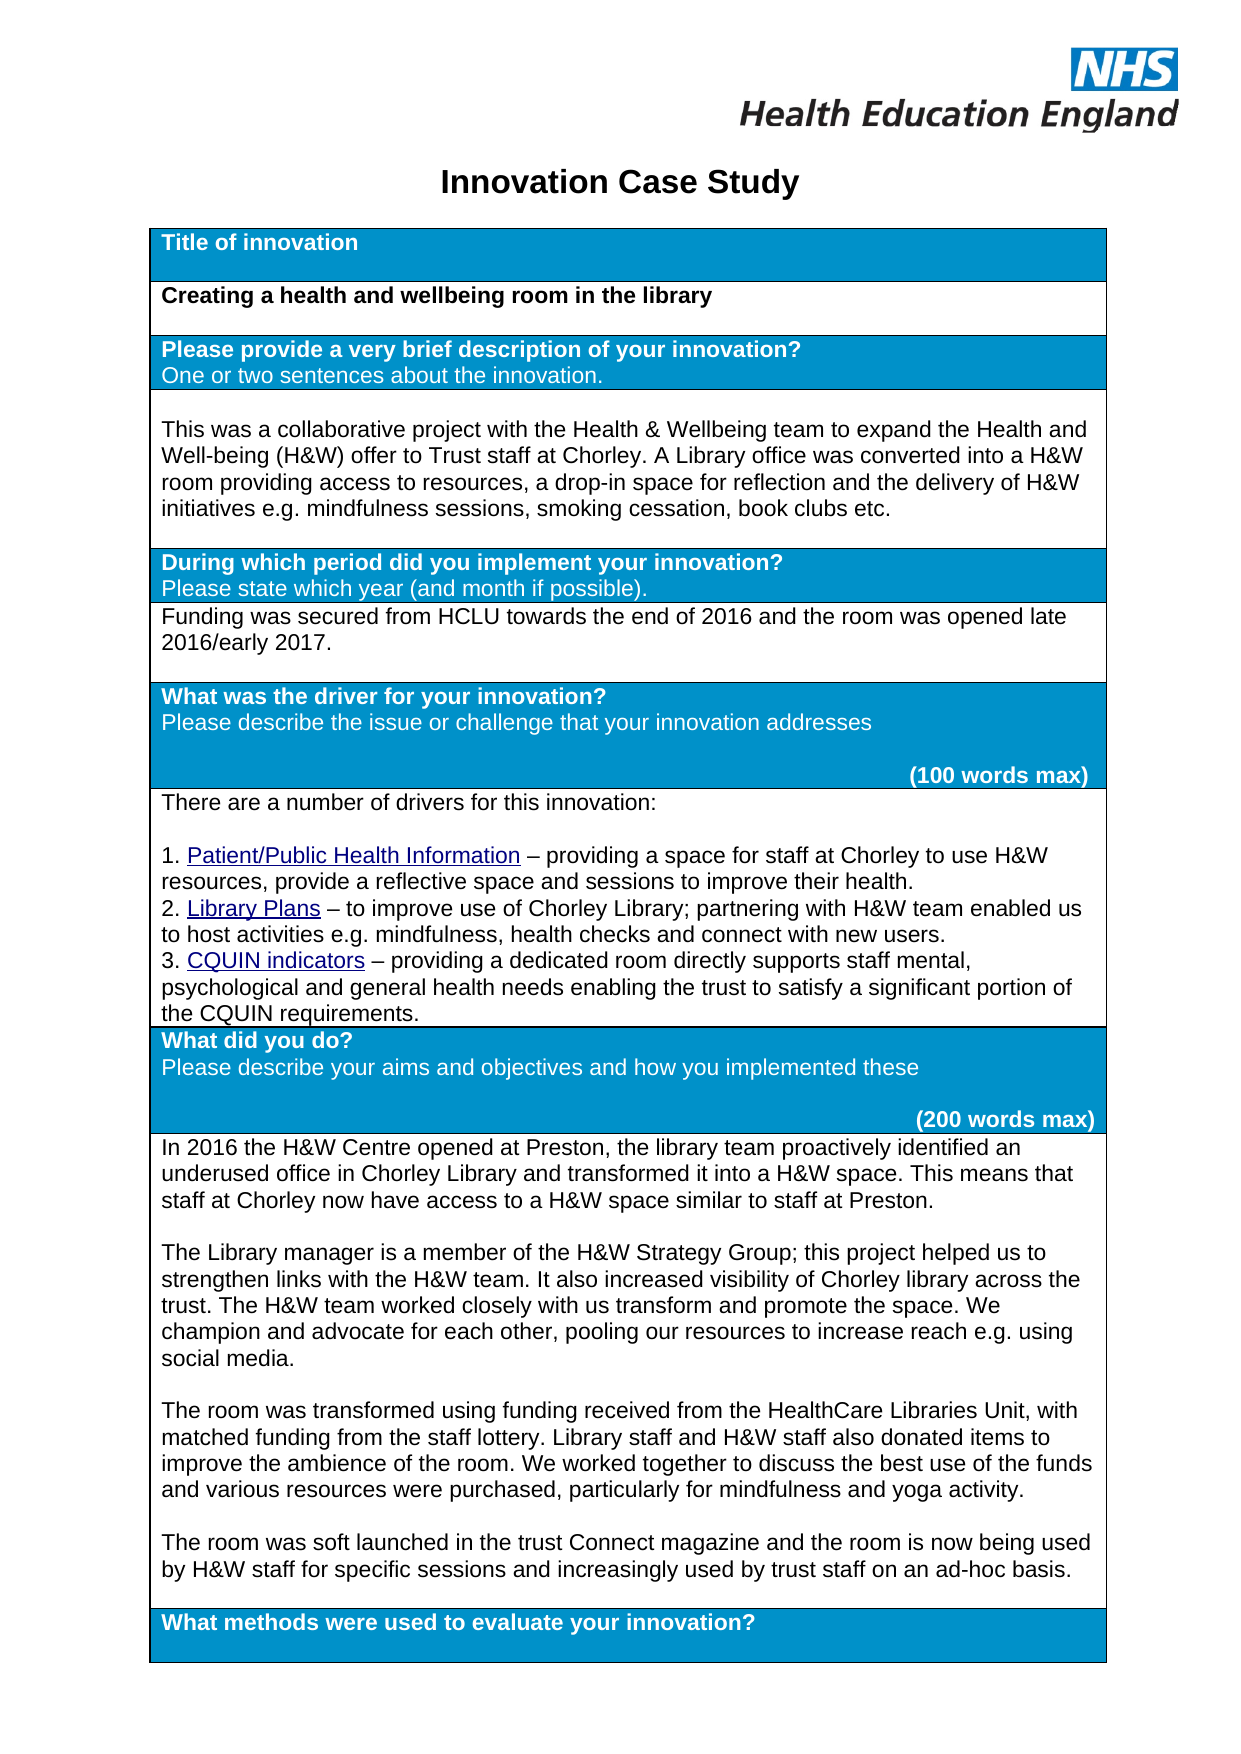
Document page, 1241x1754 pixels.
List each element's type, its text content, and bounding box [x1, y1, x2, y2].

table_cell Please provide a very brief description of your innovation? One or two sentences about the innovation. [151, 336, 1106, 389]
table_cell Funding was secured from HCLU towards the end of 2016 and the room was opened late 2016/early 2017. [151, 603, 1106, 682]
table_cell This was a collaborative project with the Health & Wellbeing team to expand the Health and Well-being (H&W) offer to Trust staff at Chorley. A Library office was converted into a H&W room providing access to resources, a drop-in space for reflection and the delivery of H&W initiatives e.g. mindfulness sessions, smoking cessation, book clubs etc. [151, 390, 1106, 548]
text Innovation Case Study [150, 118, 1090, 201]
table_cell In 2016 the H&W Centre opened at Preston, the library team proactively identified an underused office in Chorley Library and transformed it into a H&W space. This means that staff at Chorley now have access to a H&W space similar to staff at Preston. The Library manager is a member of the H&W Strategy Group; this project helped us to strengthen links with the H&W team. It also increased visibility of Chorley library across the trust. The H&W team worked closely with us transform and promote the space. We champion and advocate for each other, pooling our resources to increase reach e.g. using social media. The room was transformed using funding received from the HealthCare Libraries Unit, with matched funding from the staff lottery. Library staff and H&W staff also donated items to improve the ambience of the room. We worked together to discuss the best use of the funds and various resources were purchased, particularly for mindfulness and yoga activity. The room was soft launched in the trust Connect magazine and the room is now being used by H&W staff for specific sessions and increasingly used by trust staff on an ad-hoc basis. [151, 1134, 1106, 1608]
table_cell What was the driver for your innovation? Please describe the issue or challenge that your innovation addresses (100 words max) [151, 683, 1106, 788]
table_cell Creating a health and wellbeing room in the library [151, 282, 1106, 335]
table_cell There are a number of drivers for this innovation: 1. Patient/Public Health Information – providing a space for staff at Chorley to use H&W resources, provide a reflective space and sessions to improve their health. 2. Library Plans – to improve use of Chorley Library; partnering with H&W team enabled us to host activities e.g. mindfulness, health checks and connect with new users. 3. CQUIN indicators – providing a dedicated room directly supports staff mental, psychological and general health needs enabling the trust to satisfy a significant portion of the CQUIN requirements. [151, 789, 1106, 1026]
table_cell What methods were used to evaluate your innovation? [151, 1609, 1106, 1662]
table_cell What did you do? Please describe your aims and objectives and how you implemented these (200 words max) [151, 1028, 1106, 1133]
table_header Title of innovation [151, 229, 1106, 281]
table_cell During which period did you implement your innovation? Please state which year (and month if possible). [151, 549, 1106, 602]
